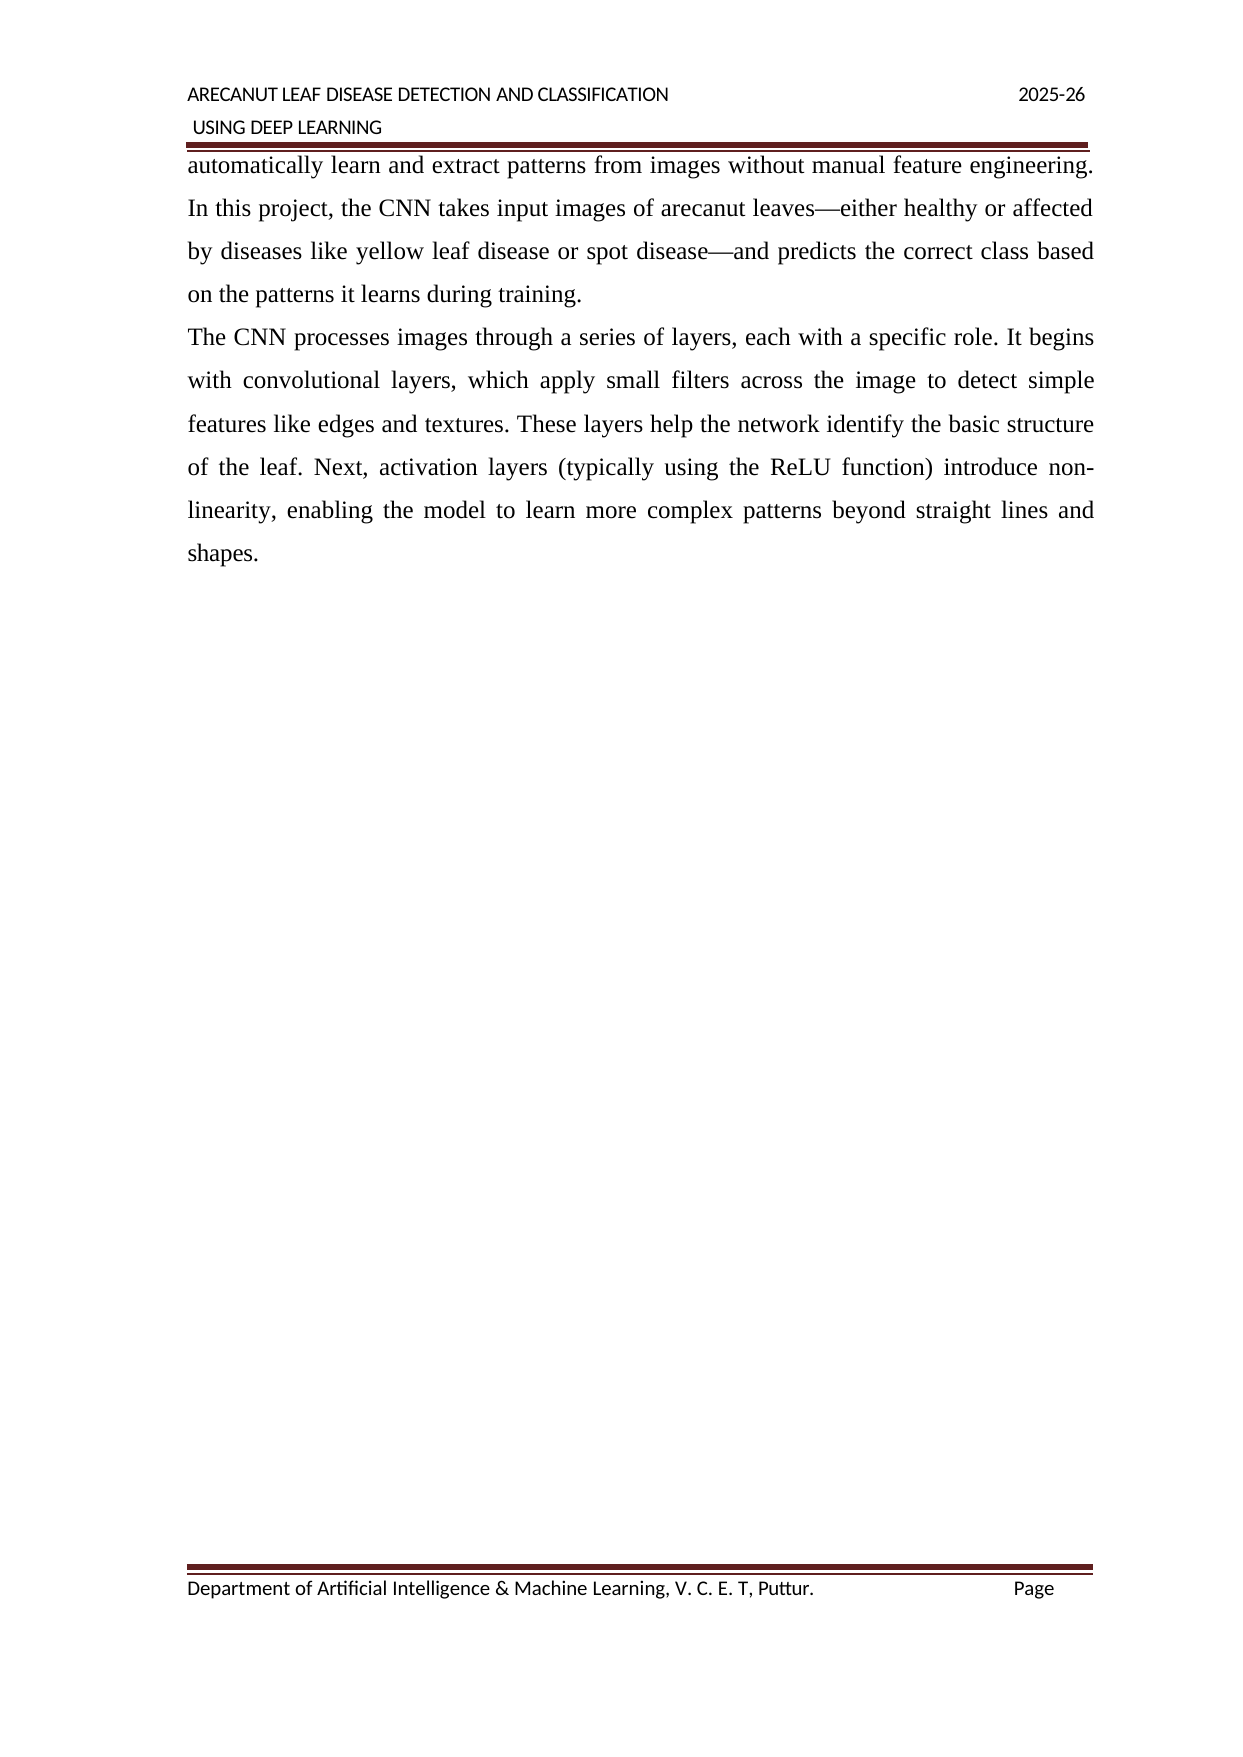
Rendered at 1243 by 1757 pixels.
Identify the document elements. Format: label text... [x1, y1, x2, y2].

text The CNN processes images through a series of layers, each with a specific role. It begins with convolutional layers, which apply small filters across the image to detect simple features like edges and textures. These layers help the network identify the basic structure of the leaf. Next, activation layers (typically using the ReLU function) introduce non- linearity, enabling the model to learn more complex patterns beyond straight lines and shapes. [187, 322, 1095, 567]
text automatically learn and extract patterns from images without manual feature engineering. In this project, the CNN takes input images of arecanut leaves—either healthy or affected by diseases like yellow leaf disease or spot disease—and predicts the correct class based on the patterns it learns during training. [187, 150, 1095, 308]
